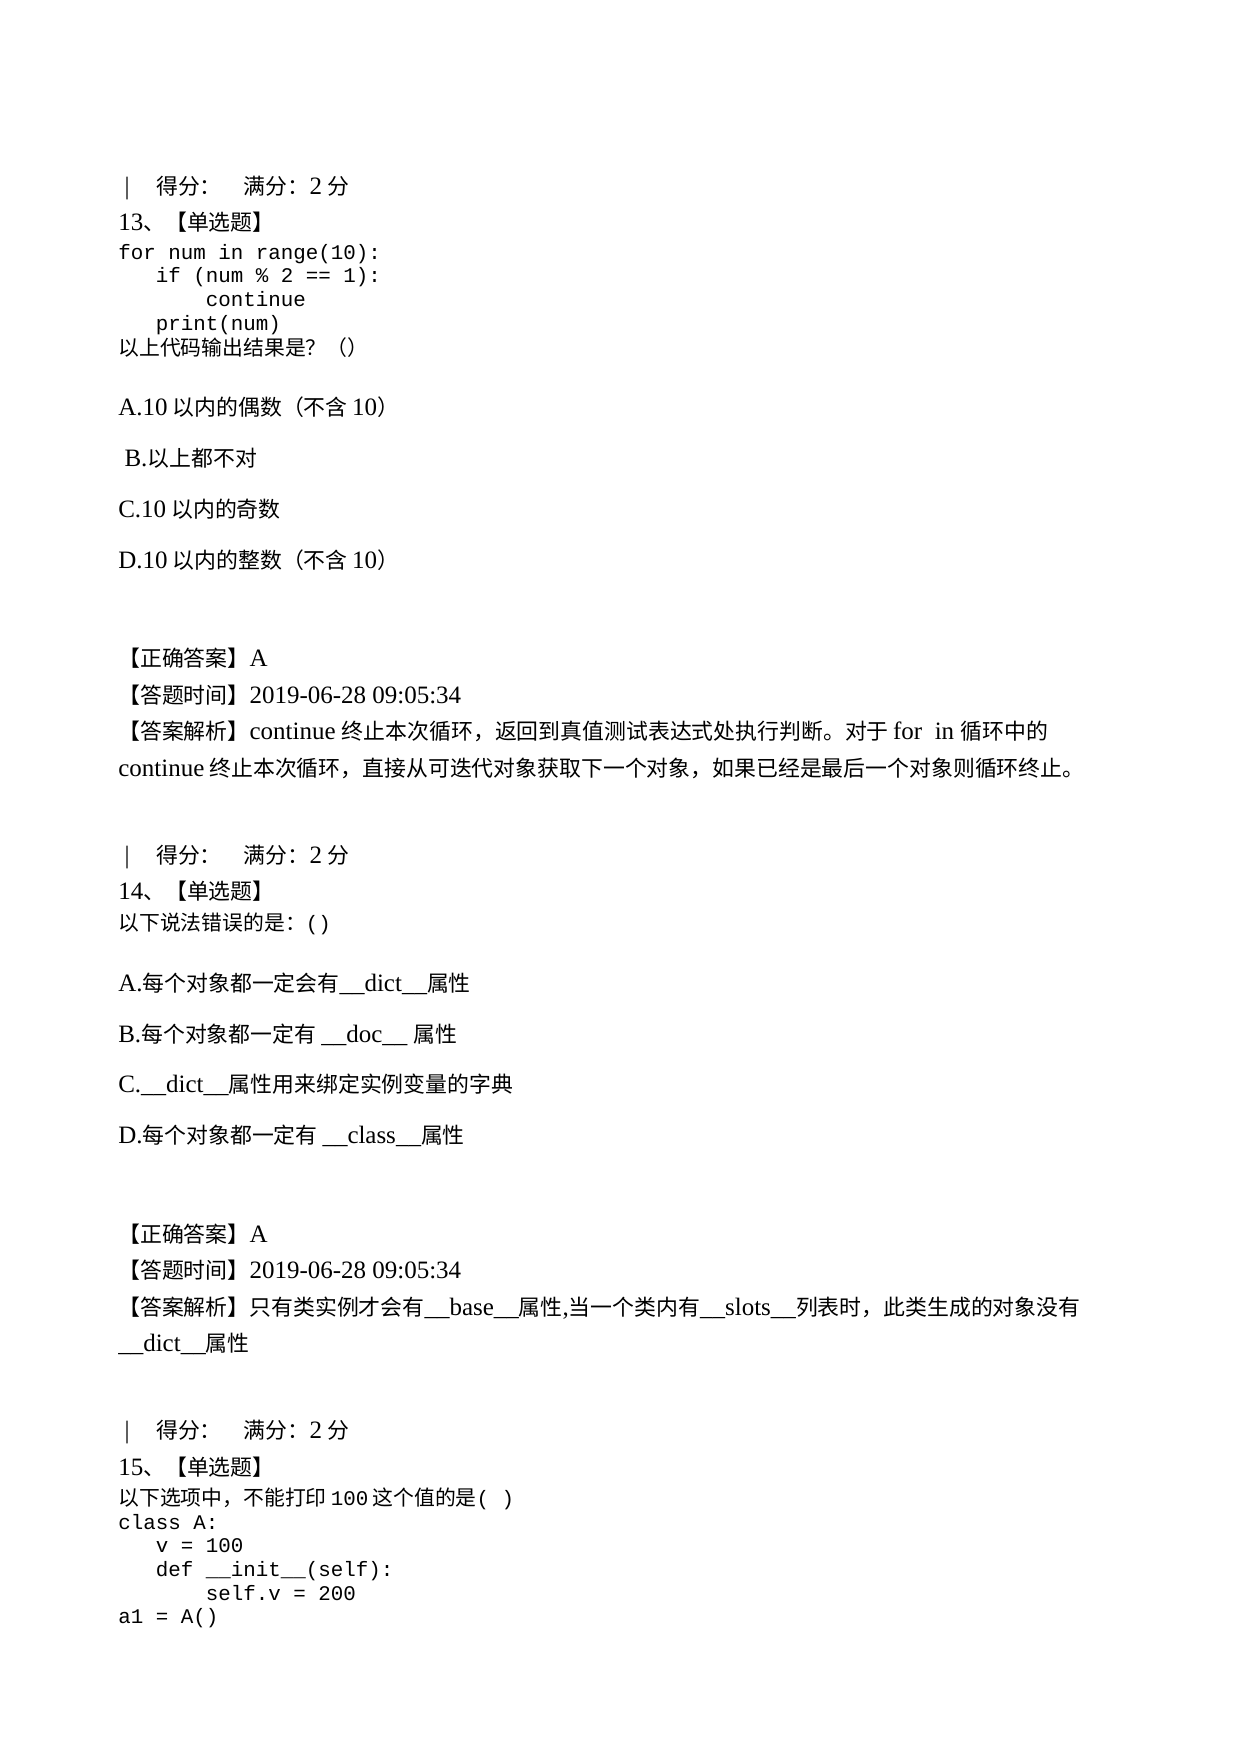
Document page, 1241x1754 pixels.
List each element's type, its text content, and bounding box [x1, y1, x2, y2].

text for num in range(10): [118, 242, 1122, 265]
text | 得分： 满分：2分 [118, 838, 1122, 869]
text print(num) [118, 313, 1122, 336]
text A.每个对象都一定会有__dict__属性 [118, 966, 1122, 997]
text 15、【单选题】 [118, 1450, 1122, 1481]
text 13、【单选题】 [118, 205, 1122, 237]
text 【答题时间】2019-06-28 09:05:34 [118, 1253, 1122, 1285]
text 以下说法错误的是：() [118, 911, 1122, 936]
text D.10以内的整数（不含10） [118, 543, 1122, 574]
text def __init__(self): [118, 1559, 1122, 1583]
text C.10以内的奇数 [118, 492, 1122, 524]
text 【答题时间】2019-06-28 09:05:34 [118, 678, 1122, 709]
text continue [118, 289, 1122, 313]
text 以下选项中，不能打印100这个值的是( ) [118, 1486, 1122, 1512]
text D.每个对象都一定有 __class__属性 [118, 1118, 1122, 1150]
text 【答案解析】只有类实例才会有__base__属性,当一个类内有__slots__列表时，此类生成的对象没有__dict__属性 [118, 1290, 1122, 1358]
text 以上代码输出结果是？（） [118, 336, 1122, 361]
text A.10以内的偶数（不含10） [118, 390, 1122, 422]
text 【正确答案】A [118, 641, 1122, 673]
text 【答案解析】continue 终止本次循环，返回到真值测试表达式处执行判断。对于for in 循环中的continue终止本次循环，直接从可迭代对象获取下一个对象，如果已经是最后一个对象则循环终止。 [118, 714, 1122, 782]
text if (num % 2 == 1): [118, 265, 1122, 289]
text | 得分： 满分：2分 [118, 169, 1122, 201]
text v = 100 [118, 1535, 1122, 1559]
text 14、【单选题】 [118, 874, 1122, 906]
text a1 = A() [118, 1606, 1122, 1630]
text self.v = 200 [118, 1583, 1122, 1606]
text class A: [118, 1512, 1122, 1535]
text | 得分： 满分：2分 [118, 1413, 1122, 1445]
text B.每个对象都一定有 __doc__ 属性 [118, 1017, 1122, 1048]
text C.__dict__属性用来绑定实例变量的字典 [118, 1067, 1122, 1099]
text B.以上都不对 [118, 441, 1122, 473]
text 【正确答案】A [118, 1217, 1122, 1249]
